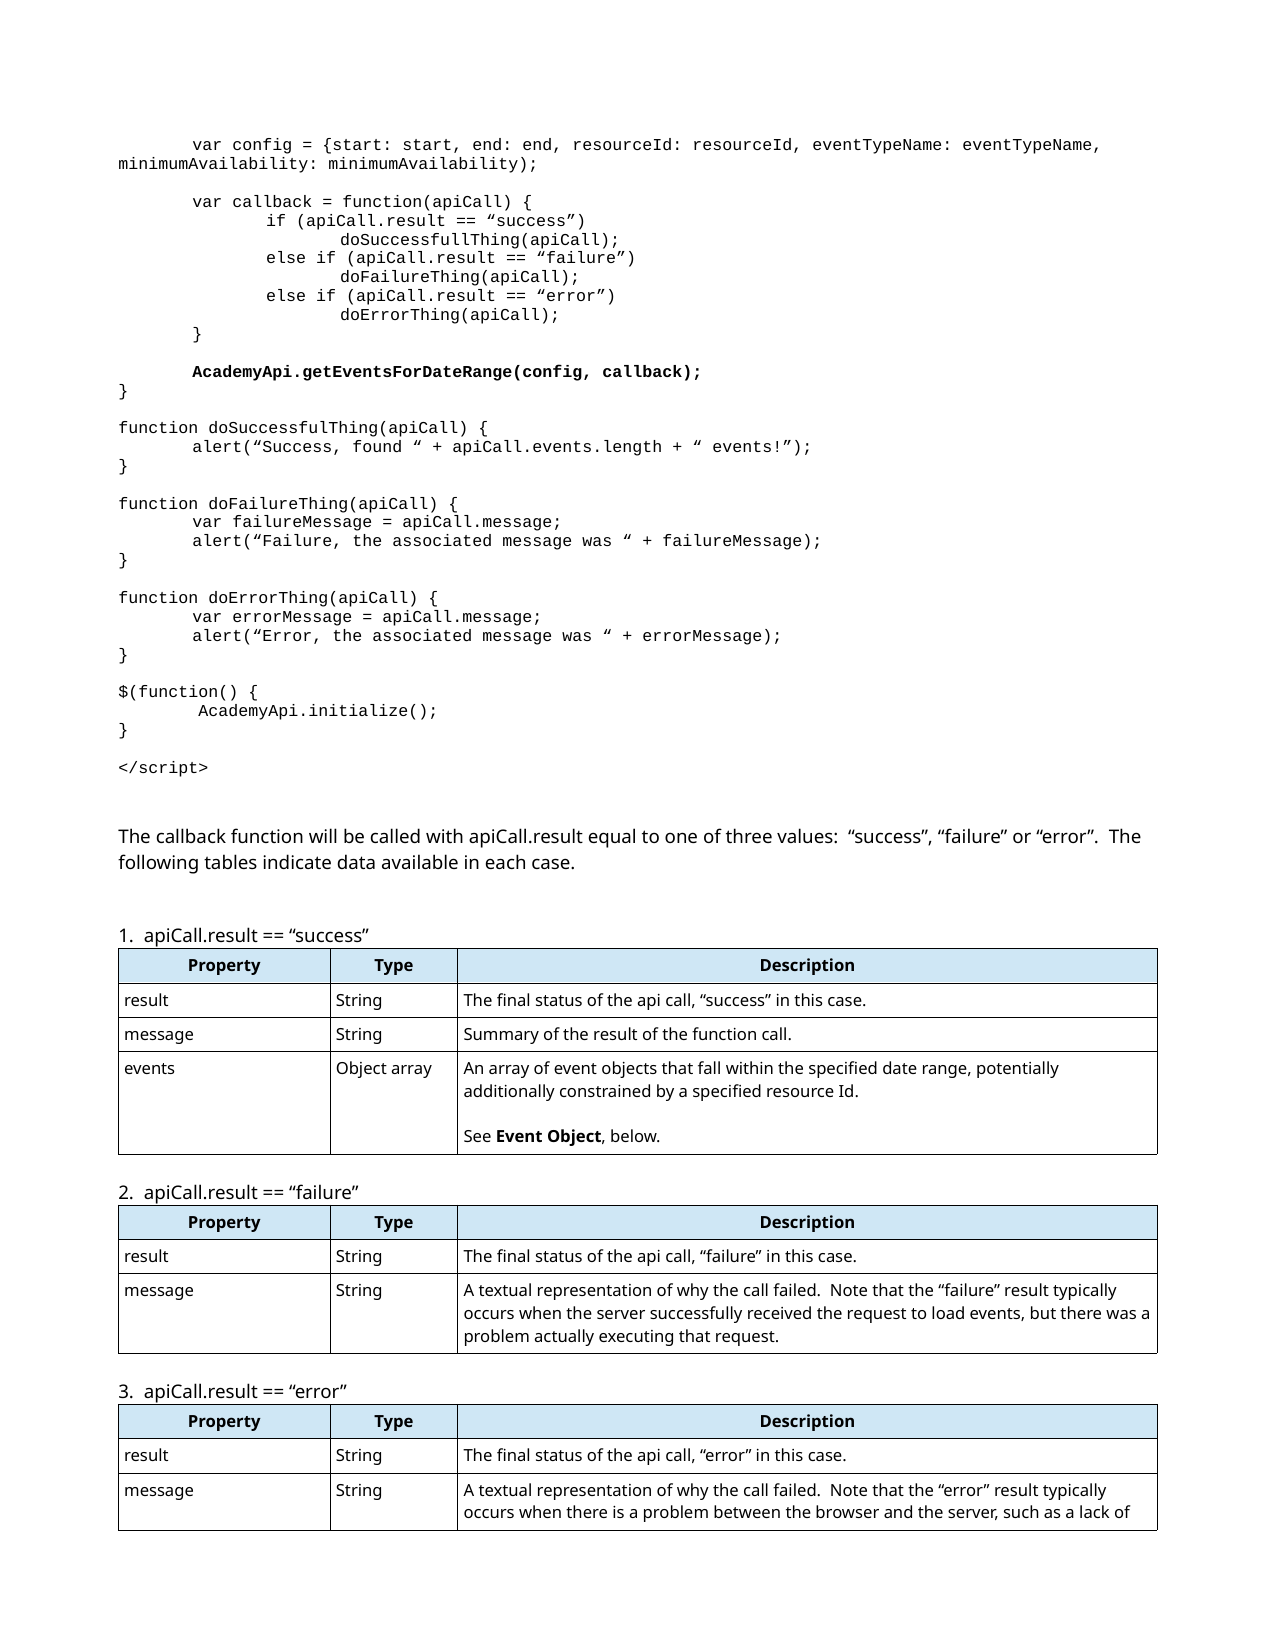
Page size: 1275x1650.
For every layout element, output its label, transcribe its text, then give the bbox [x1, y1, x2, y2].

table_cell An array of event objects that fall within the specified date range, potentially additionally constrained by a specified resource Id. See Event Object, below. [458, 1052, 1157, 1153]
text var errorMessage = apiCall.message; [118, 608, 1157, 627]
text } [118, 646, 1157, 665]
table_cell Object array [331, 1052, 457, 1153]
text 2. apiCall.result == “failure” [118, 1179, 1157, 1204]
text function doErrorThing(apiCall) { [118, 589, 1157, 608]
table_cell The final status of the api call, “failure” in this case. [458, 1240, 1157, 1273]
text alert(“Failure, the associated message was “ + failureMessage); [118, 533, 1157, 552]
table_cell result [119, 984, 330, 1017]
table_header Property [119, 1206, 330, 1239]
table_cell String [331, 1474, 457, 1529]
text var callback = function(apiCall) { [118, 193, 1157, 212]
text } [118, 457, 1157, 476]
table_cell message [119, 1274, 330, 1353]
text doErrorThing(apiCall); [118, 307, 1157, 326]
table_cell events [119, 1052, 330, 1153]
table_cell A textual representation of why the call failed. Note that the “failure” result typically occurs when the server successfully received the request to load events, but there was a problem actually executing that request. [458, 1274, 1157, 1353]
table_cell message [119, 1474, 330, 1529]
table_cell Summary of the result of the function call. [458, 1018, 1157, 1051]
text var config = {start: start, end: end, resourceId: resourceId, eventTypeName: eventTypeName, minimumAvailability: minimumAvailability); [118, 137, 1157, 175]
table_cell The final status of the api call, “error” in this case. [458, 1439, 1157, 1472]
table_header Description [458, 949, 1157, 982]
text function doSuccessfulThing(apiCall) { [118, 420, 1157, 439]
text doFailureThing(apiCall); [118, 269, 1157, 288]
text } [118, 326, 1157, 344]
table_header Description [458, 1405, 1157, 1438]
text AcademyApi.initialize(); [118, 703, 1157, 721]
text } [118, 382, 1157, 401]
table_header Type [331, 1405, 457, 1438]
text } [118, 721, 1157, 740]
table_cell String [331, 1274, 457, 1353]
table_cell String [331, 1240, 457, 1273]
text 1. apiCall.result == “success” [118, 923, 1157, 948]
text alert(“Success, found “ + apiCall.events.length + “ events!”); [118, 439, 1157, 457]
table_header Type [331, 1206, 457, 1239]
text function doFailureThing(apiCall) { [118, 495, 1157, 514]
table_cell result [119, 1439, 330, 1472]
text 3. apiCall.result == “error” [118, 1378, 1157, 1404]
table_cell A textual representation of why the call failed. Note that the “error” result typically occurs when there is a problem between the browser and the server, such as a lack of [458, 1474, 1157, 1529]
table_cell result [119, 1240, 330, 1273]
table_header Property [119, 1405, 330, 1438]
table_header Description [458, 1206, 1157, 1239]
table_cell String [331, 1018, 457, 1051]
text var failureMessage = apiCall.message; [118, 514, 1157, 533]
text The callback function will be called with apiCall.result equal to one of three values: “success”, “failure” or “error”. The following tables indicate data available in each case. [118, 823, 1157, 874]
text </script> [118, 759, 1157, 778]
text else if (apiCall.result == “error”) [118, 288, 1157, 307]
table_cell message [119, 1018, 330, 1051]
table_header Type [331, 949, 457, 982]
table_cell String [331, 1439, 457, 1472]
text else if (apiCall.result == “failure”) [118, 250, 1157, 269]
table_header Property [119, 949, 330, 982]
text } [118, 552, 1157, 571]
table_cell The final status of the api call, “success” in this case. [458, 984, 1157, 1017]
table_cell String [331, 984, 457, 1017]
text $(function() { [118, 684, 1157, 703]
text doSuccessfullThing(apiCall); [118, 231, 1157, 250]
text if (apiCall.result == “success”) [118, 212, 1157, 231]
text AcademyApi.getEventsForDateRange(config, callback); [118, 363, 1157, 382]
text alert(“Error, the associated message was “ + errorMessage); [118, 627, 1157, 646]
